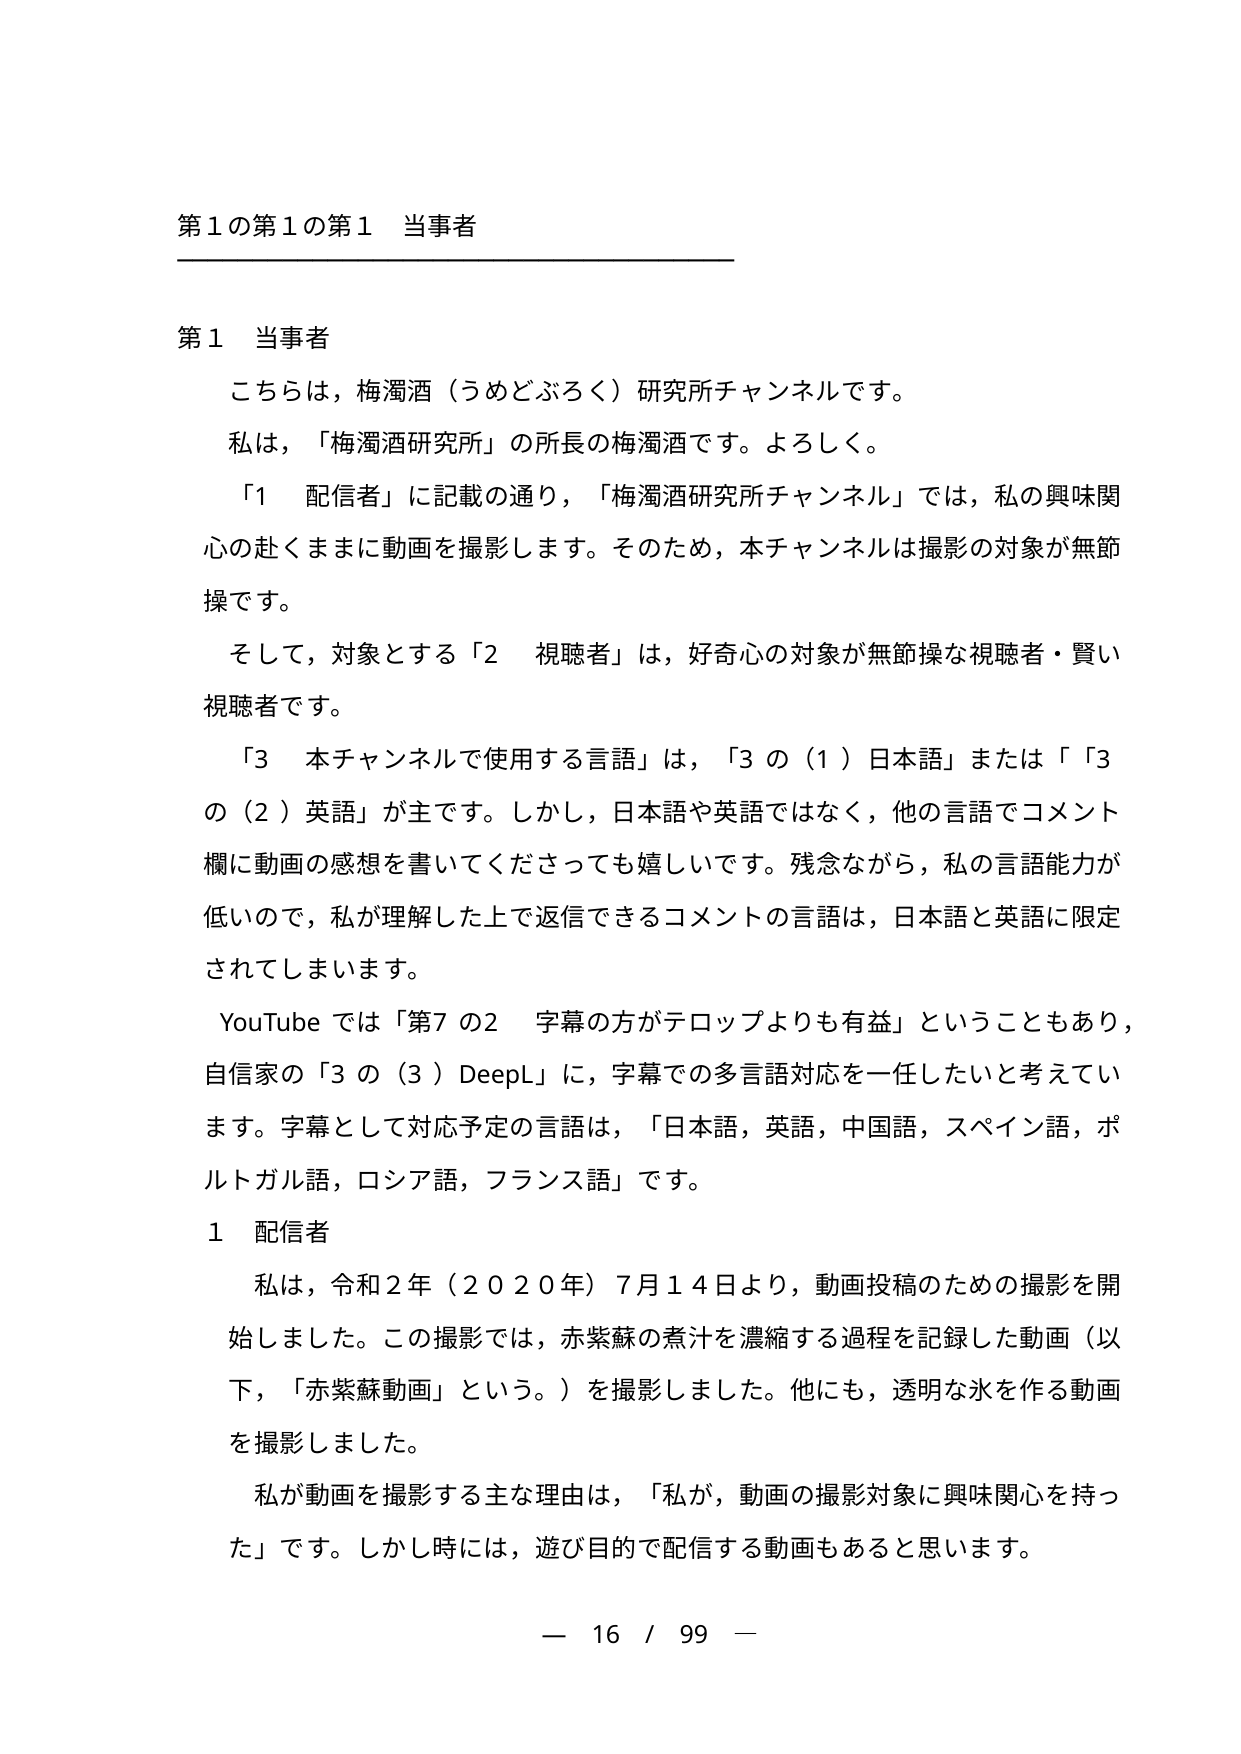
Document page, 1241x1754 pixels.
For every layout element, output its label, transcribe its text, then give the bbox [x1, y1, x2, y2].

subtitle 配信者 [199, 1205, 1122, 1257]
text そして，対象とする「２ 視聴者」は，好奇心の対象が無節操な視聴者・賢い視聴者です。 [196, 626, 1122, 731]
text 「３ 本チャンネルで使用する言語」は，「３の（１）日本語」または「「３の（２）英語」が主です。しかし，日本語や英語ではなく，他の言語でコメント欄に動画の感想を書いてくださっても嬉しいです。残念ながら，私の言語能力が低いので，私が理解した上で返信できるコメントの言語は，日本語と英語に限定されてしまいます。 [196, 731, 1122, 994]
text こちらは，梅濁酒（うめどぶろく）研究所チャンネルです。 [196, 363, 1122, 416]
text 私は，「梅濁酒研究所」の所長の梅濁酒です。よろしく。 [196, 416, 1122, 468]
text 私が動画を撮影する主な理由は，「私が，動画の撮影対象に興味関心を持った」です。しかし時には，遊び目的で配信する動画もあると思います。 [221, 1468, 1122, 1573]
text YouTubeでは「第７の２ 字幕の方がテロップよりも有益」ということもあり，自信家の「３の（３）DeepL」に，字幕での多言語対応を一任したいと考えています。字幕として対応予定の言語は，「日本語，英語，中国語，スペイン語，ポルトガル語，ロシア語，フランス語」です。 [196, 994, 1122, 1205]
subtitle 当事者 [177, 310, 1122, 363]
text 私は，令和２年（２０２０年）７月１４日より，動画投稿のための撮影を開始しました。この撮影では，赤紫蘇の煮汁を濃縮する過程を記録した動画（以下，「赤紫蘇動画」という。）を撮影しました。他にも，透明な氷を作る動画を撮影しました。 [221, 1257, 1122, 1468]
text 「１ 配信者」に記載の通り，「梅濁酒研究所チャンネル」では，私の興味関心の赴くままに動画を撮影します。そのため，本チャンネルは撮影の対象が無節操です。 [196, 468, 1122, 626]
